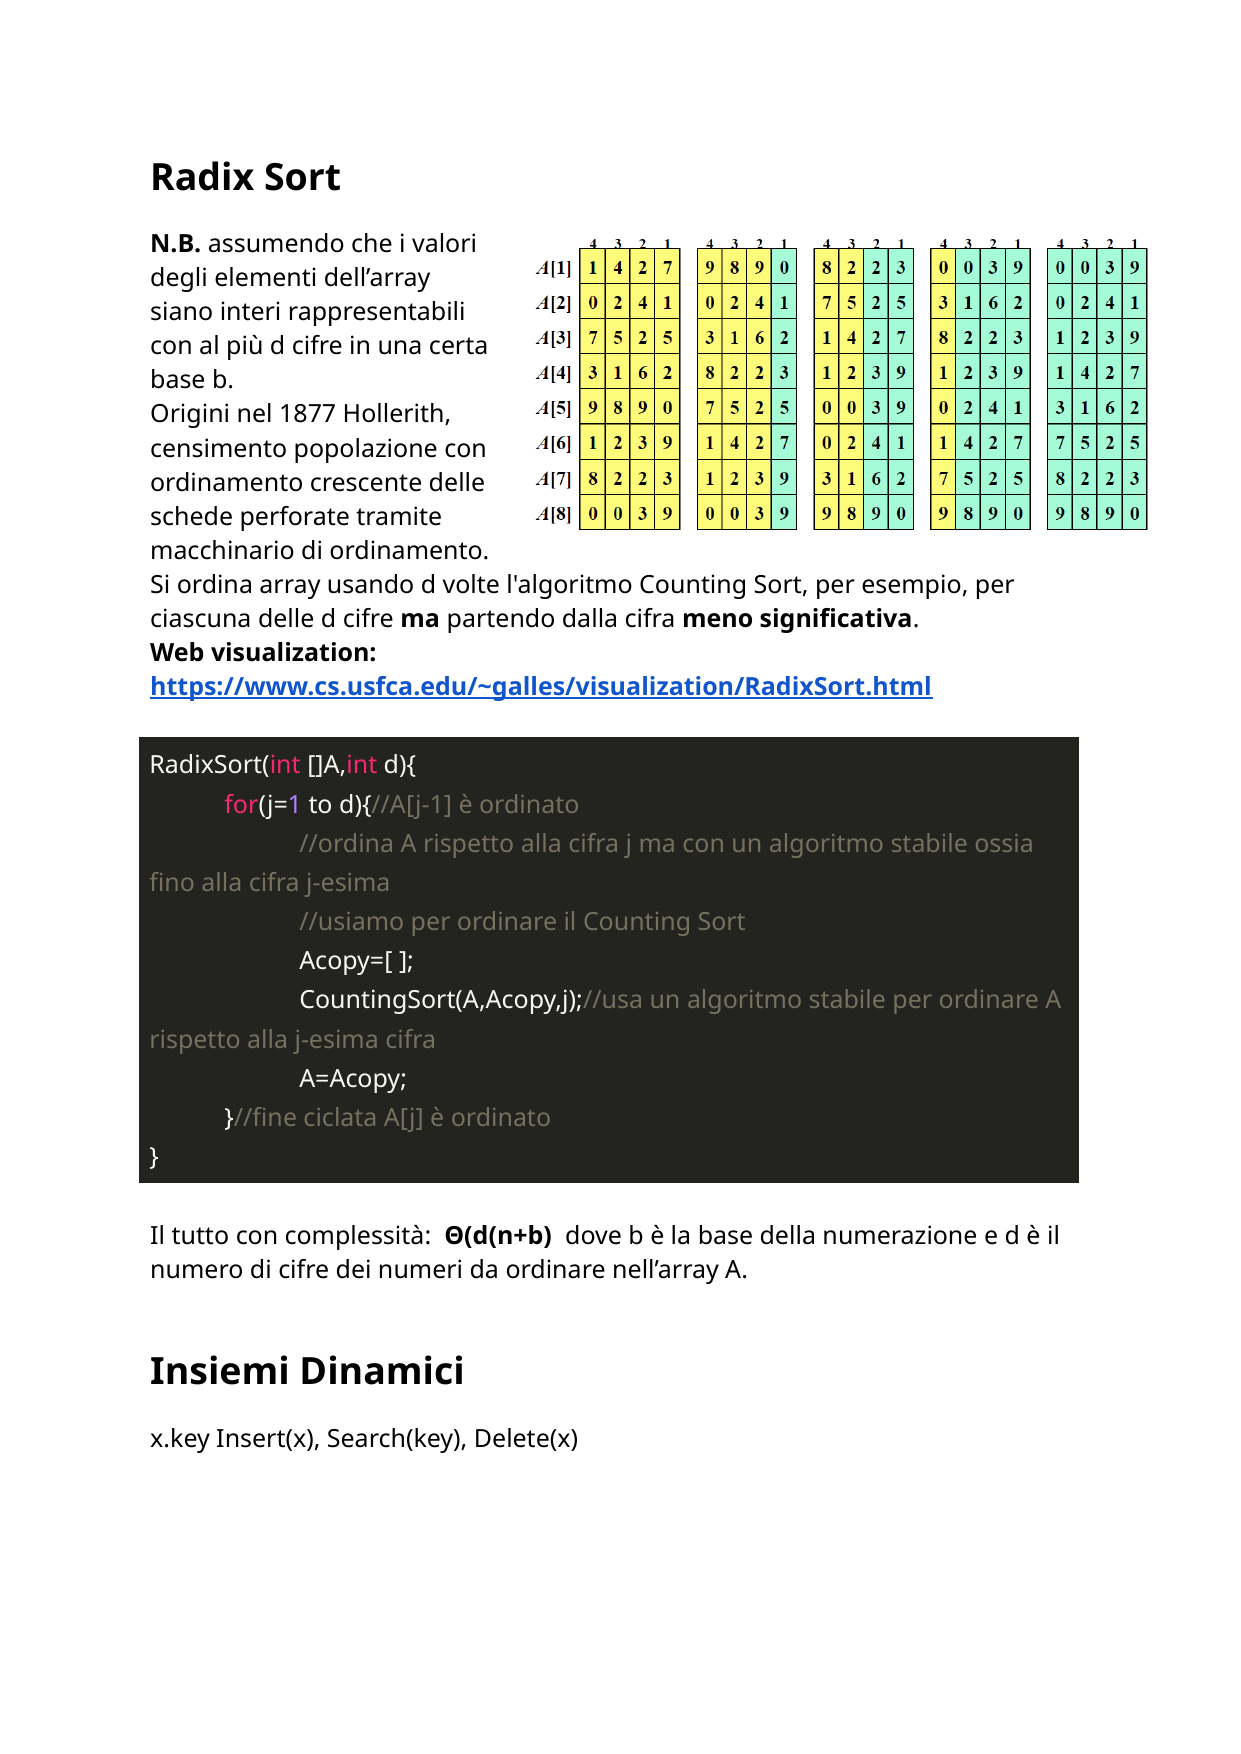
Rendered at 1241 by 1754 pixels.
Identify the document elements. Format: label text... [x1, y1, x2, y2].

table_header RadixSort(int []A,int d){ for(j=1 to d){//A[j-1] è ordinato //ordina A rispetto alla cifra j ma con un algoritmo stabile ossia fino alla cifra j-esima //usiamo per ordinare il Counting Sort Acopy=[ ]; CountingSort(A,Acopy,j);//usa un algoritmo stabile per ordinare A rispetto alla j-esima cifra A=Acopy; }//fine ciclata A[j] è ordinato } [139, 737, 1079, 1183]
text Web visualization: https://www.cs.usfca.edu/~galles/visualization/RadixSort.html [150, 634, 1090, 703]
text Si ordina array usando d volte l'algoritmo Counting Sort, per esempio, per ciascuna delle d cifre ma partendo dalla cifra meno significativa. [150, 566, 1090, 634]
picture [518, 228, 1155, 535]
text Origini nel 1877 Hollerith, censimento popolazione con ordinamento crescente delle schede perforate tramite macchinario di ordinamento. [150, 396, 1090, 566]
text Il tutto con complessità: Θ(d(n+b) dove b è la base della numerazione e d è il numero di cifre dei numeri da ordinare nell’array A. [150, 1217, 1090, 1286]
subtitle Radix Sort [150, 150, 1090, 201]
subtitle Insiemi Dinamici [150, 1344, 1090, 1396]
text N.B. assumendo che i valori degli elementi dell’array siano interi rappresentabili con al più d cifre in una certa base b. [150, 226, 1090, 396]
text x.key Insert(x), Search(key), Delete(x) [150, 1420, 1090, 1454]
